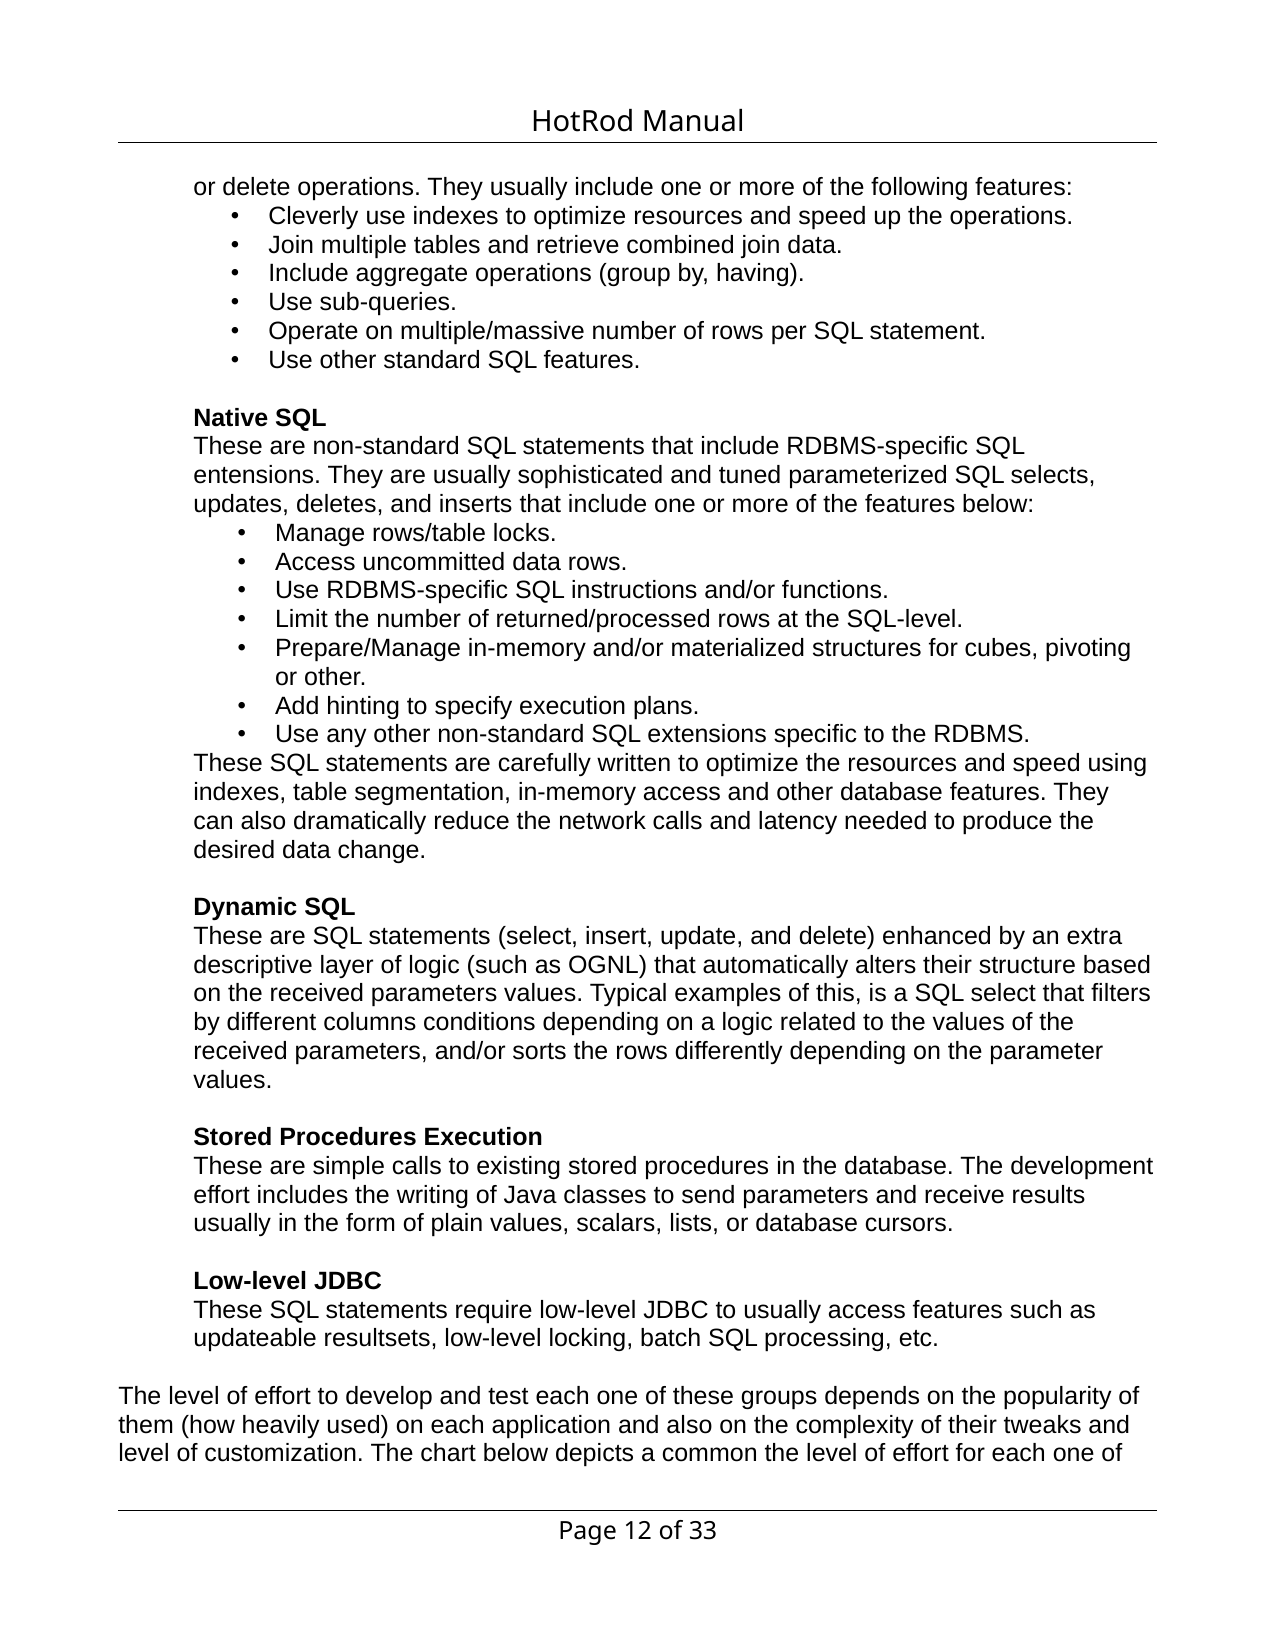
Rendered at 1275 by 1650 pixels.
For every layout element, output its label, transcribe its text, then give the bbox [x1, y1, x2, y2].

text These SQL statements are carefully written to optimize the resources and speed using indexes, table segmentation, in-memory access and other database features. They can also dramatically reduce the network calls and latency needed to produce the desired data change. [193, 748, 1157, 863]
list Use other standard SQL features. [231, 345, 1157, 374]
list Access uncommitted data rows. [237, 546, 1157, 575]
list Use any other non-standard SQL extensions specific to the RDBMS. [237, 719, 1157, 748]
list Use sub-queries. [231, 287, 1157, 316]
text Stored Procedures Execution [193, 1122, 1157, 1151]
list Use RDBMS-specific SQL instructions and/or functions. [237, 575, 1157, 604]
list Join multiple tables and retrieve combined join data. [231, 229, 1157, 258]
text Native SQL [193, 403, 1157, 431]
list Operate on multiple/massive number of rows per SQL statement. [231, 316, 1157, 345]
text Dynamic SQL [193, 892, 1157, 921]
list Prepare/Manage in-memory and/or materialized structures for cubes, pivoting or other. [237, 633, 1157, 691]
text Low-level JDBC [193, 1266, 1157, 1294]
text These are SQL statements (select, insert, update, and delete) enhanced by an extra descriptive layer of logic (such as OGNL) that automatically alters their structure based on the received parameters values. Typical examples of this, is a SQL select that filters by different columns conditions depending on a logic related to the values of the received parameters, and/or sorts the rows differently depending on the parameter values. [193, 921, 1157, 1093]
text These SQL statements require low-level JDBC to usually access features such as updateable resultsets, low-level locking, batch SQL processing, etc. [193, 1294, 1157, 1352]
list Limit the number of returned/processed rows at the SQL-level. [237, 604, 1157, 633]
text The level of effort to develop and test each one of these groups depends on the popularity of them (how heavily used) on each application and also on the complexity of their tweaks and level of customization. The chart below depicts a common the level of effort for each one of [118, 1381, 1157, 1467]
text These are non-standard SQL statements that include RDBMS-specific SQL entensions. They are usually sophisticated and tuned parameterized SQL selects, updates, deletes, and inserts that include one or more of the features below: [193, 431, 1157, 518]
list Cleverly use indexes to optimize resources and speed up the operations. [231, 201, 1157, 229]
text These are simple calls to existing stored procedures in the database. The development effort includes the writing of Java classes to send parameters and receive results usually in the form of plain values, scalars, lists, or database cursors. [193, 1151, 1157, 1237]
list Manage rows/table locks. [237, 518, 1157, 546]
list Include aggregate operations (group by, having). [231, 258, 1157, 287]
list Add hinting to specify execution plans. [237, 691, 1157, 719]
text or delete operations. They usually include one or more of the following features: [193, 172, 1157, 201]
